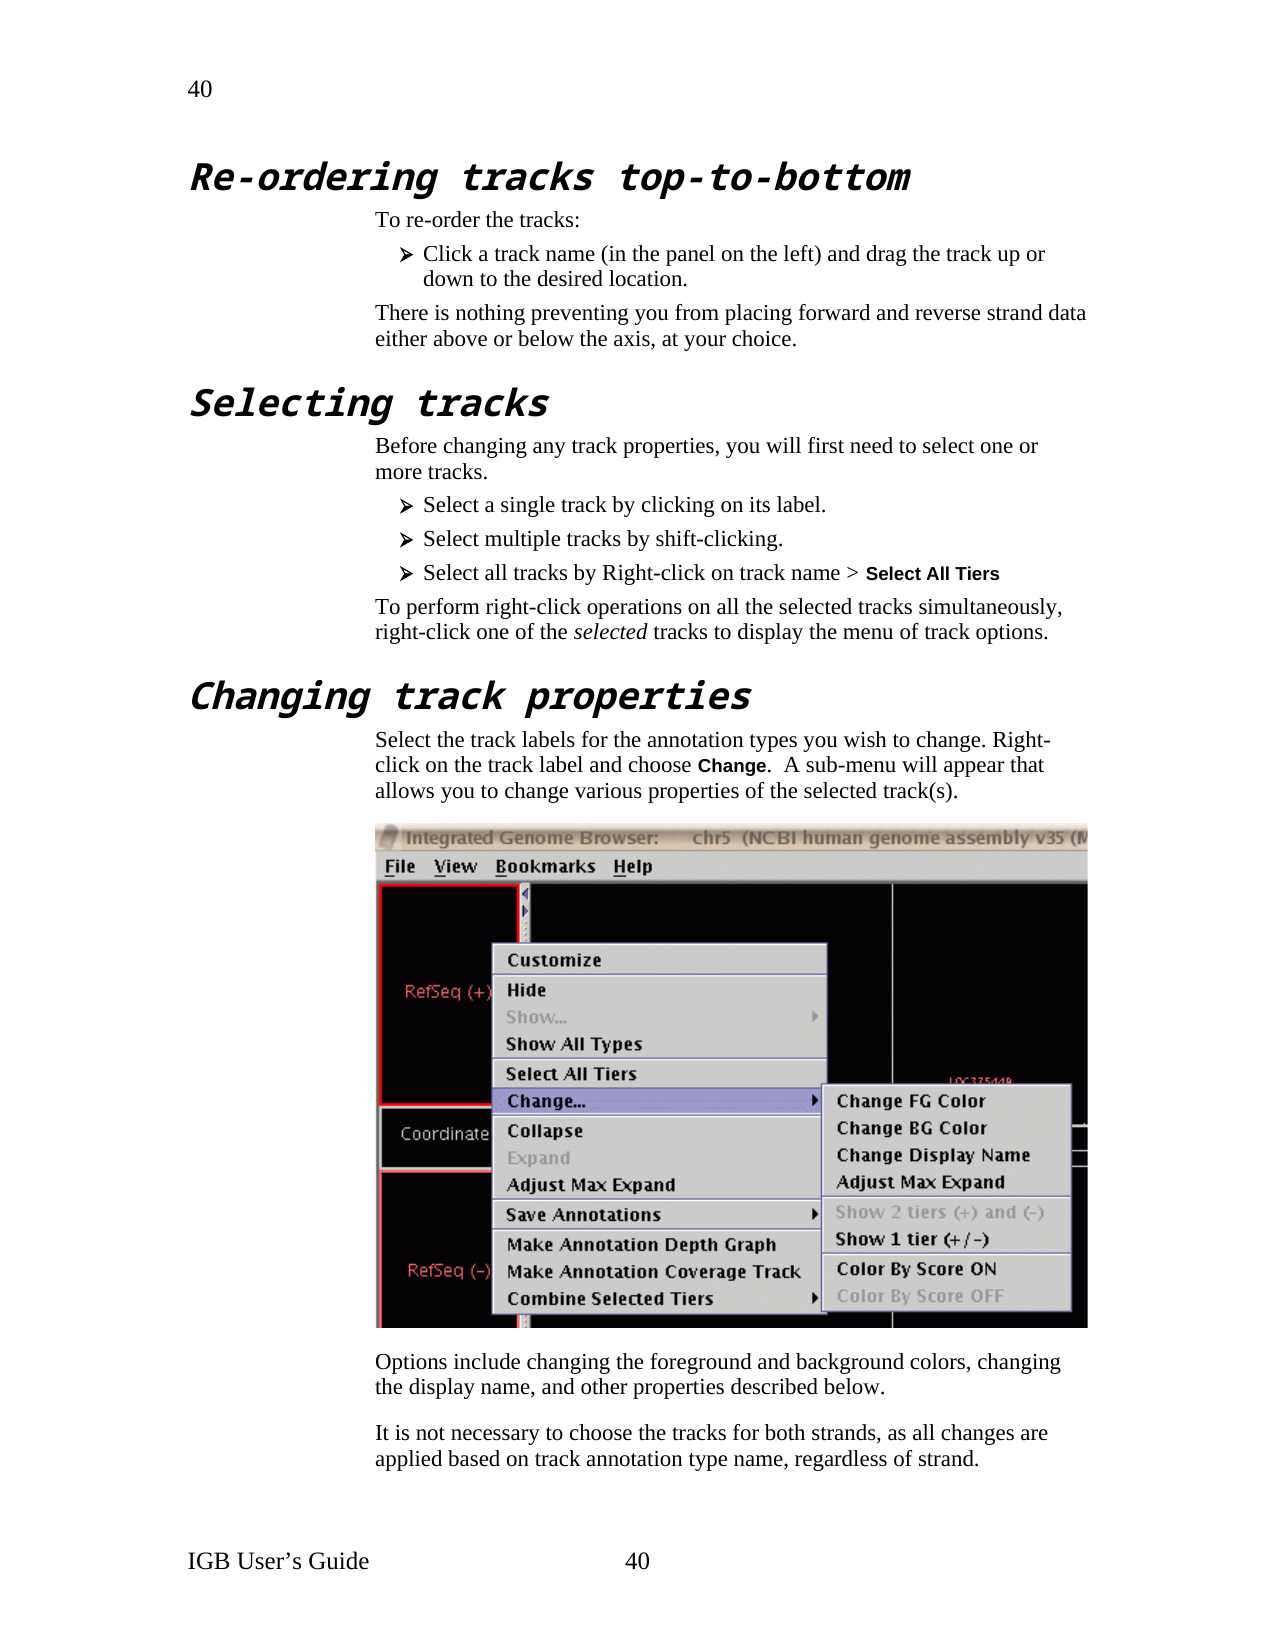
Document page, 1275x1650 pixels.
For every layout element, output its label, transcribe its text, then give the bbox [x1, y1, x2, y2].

subtitle Selecting tracks [187, 376, 1087, 427]
text Select the track labels for the annotation types you wish to change. Right-click on the track label and choose Change. A sub-menu will appear that allows you to change various properties of the selected track(s). [375, 727, 1087, 803]
list Select all tracks by Right-click on track name > Select All Tiers [399, 560, 1087, 585]
picture [375, 823, 1088, 1328]
text To perform right-click operations on all the selected tracks simultaneously, right-click one of the selected tracks to display the menu of track options. [375, 594, 1087, 644]
subtitle Re-ordering tracks top-to-bottom [187, 150, 1087, 201]
list Select multiple tracks by shift-clicking. [399, 526, 1087, 552]
text Options include changing the foreground and background colors, changing the display name, and other properties described below. [375, 1349, 1087, 1399]
text Before changing any track properties, you will first need to select one or more tracks. [375, 433, 1087, 484]
list Select a single track by clicking on its label. [399, 492, 1087, 518]
subtitle Changing track properties [187, 669, 1087, 721]
text There is nothing preventing you from placing forward and reverse strand data either above or below the axis, at your choice. [375, 300, 1087, 351]
text It is not necessary to choose the tracks for both strands, as all changes are applied based on track annotation type name, regardless of strand. [375, 1420, 1087, 1471]
text To re-order the tracks: [375, 207, 1087, 233]
list Click a track name (in the panel on the left) and drag the track up or down to the desired location. [399, 241, 1087, 292]
